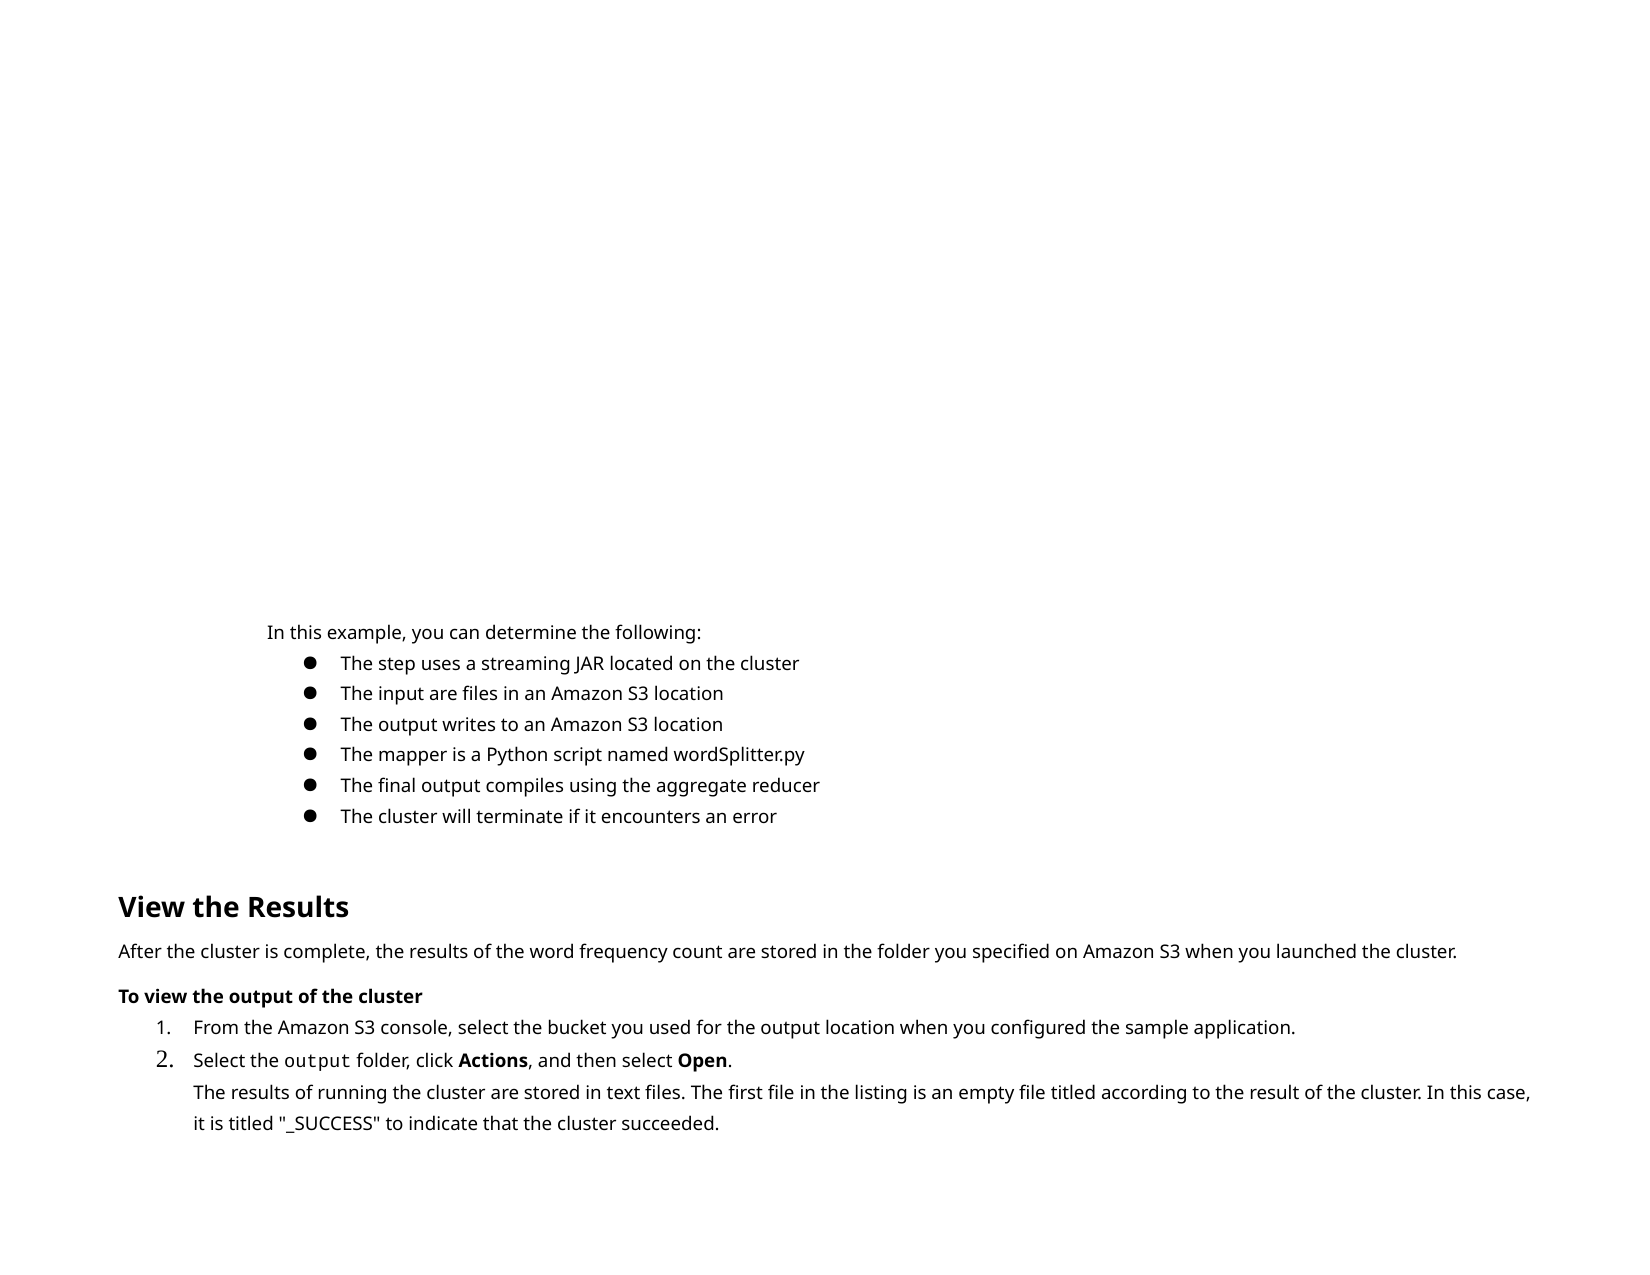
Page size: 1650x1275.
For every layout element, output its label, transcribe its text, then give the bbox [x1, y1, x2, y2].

list Select the output folder, click Actions, and then select Open. [156, 1044, 1532, 1073]
list In this example, you can determine the following: [229, 619, 1532, 645]
list From the Amazon S3 console, select the bucket you used for the output location when you configured the sample application. [156, 1014, 1532, 1039]
list The mapper is a Python script named wordSplitter.py [303, 742, 1532, 767]
text To view the output of the cluster [118, 983, 1532, 1009]
subtitle View the Results [118, 887, 1532, 926]
list The cluster will terminate if it encounters an error [303, 803, 1532, 828]
list The results of running the cluster are stored in text files. The first file in the listing is an empty file titled according to the result of the cluster. In this case, it is titled "_SUCCESS" to indicate that the cluster succeeded. [156, 1079, 1532, 1135]
list The input are files in an Amazon S3 location [303, 680, 1532, 706]
list The output writes to an Amazon S3 location [303, 711, 1532, 737]
text After the cluster is complete, the results of the word frequency count are stored in the folder you specified on Amazon S3 when you launched the cluster. [118, 938, 1532, 964]
list The step uses a streaming JAR located on the cluster [303, 650, 1532, 675]
list The final output compiles using the aggregate reducer [303, 772, 1532, 798]
